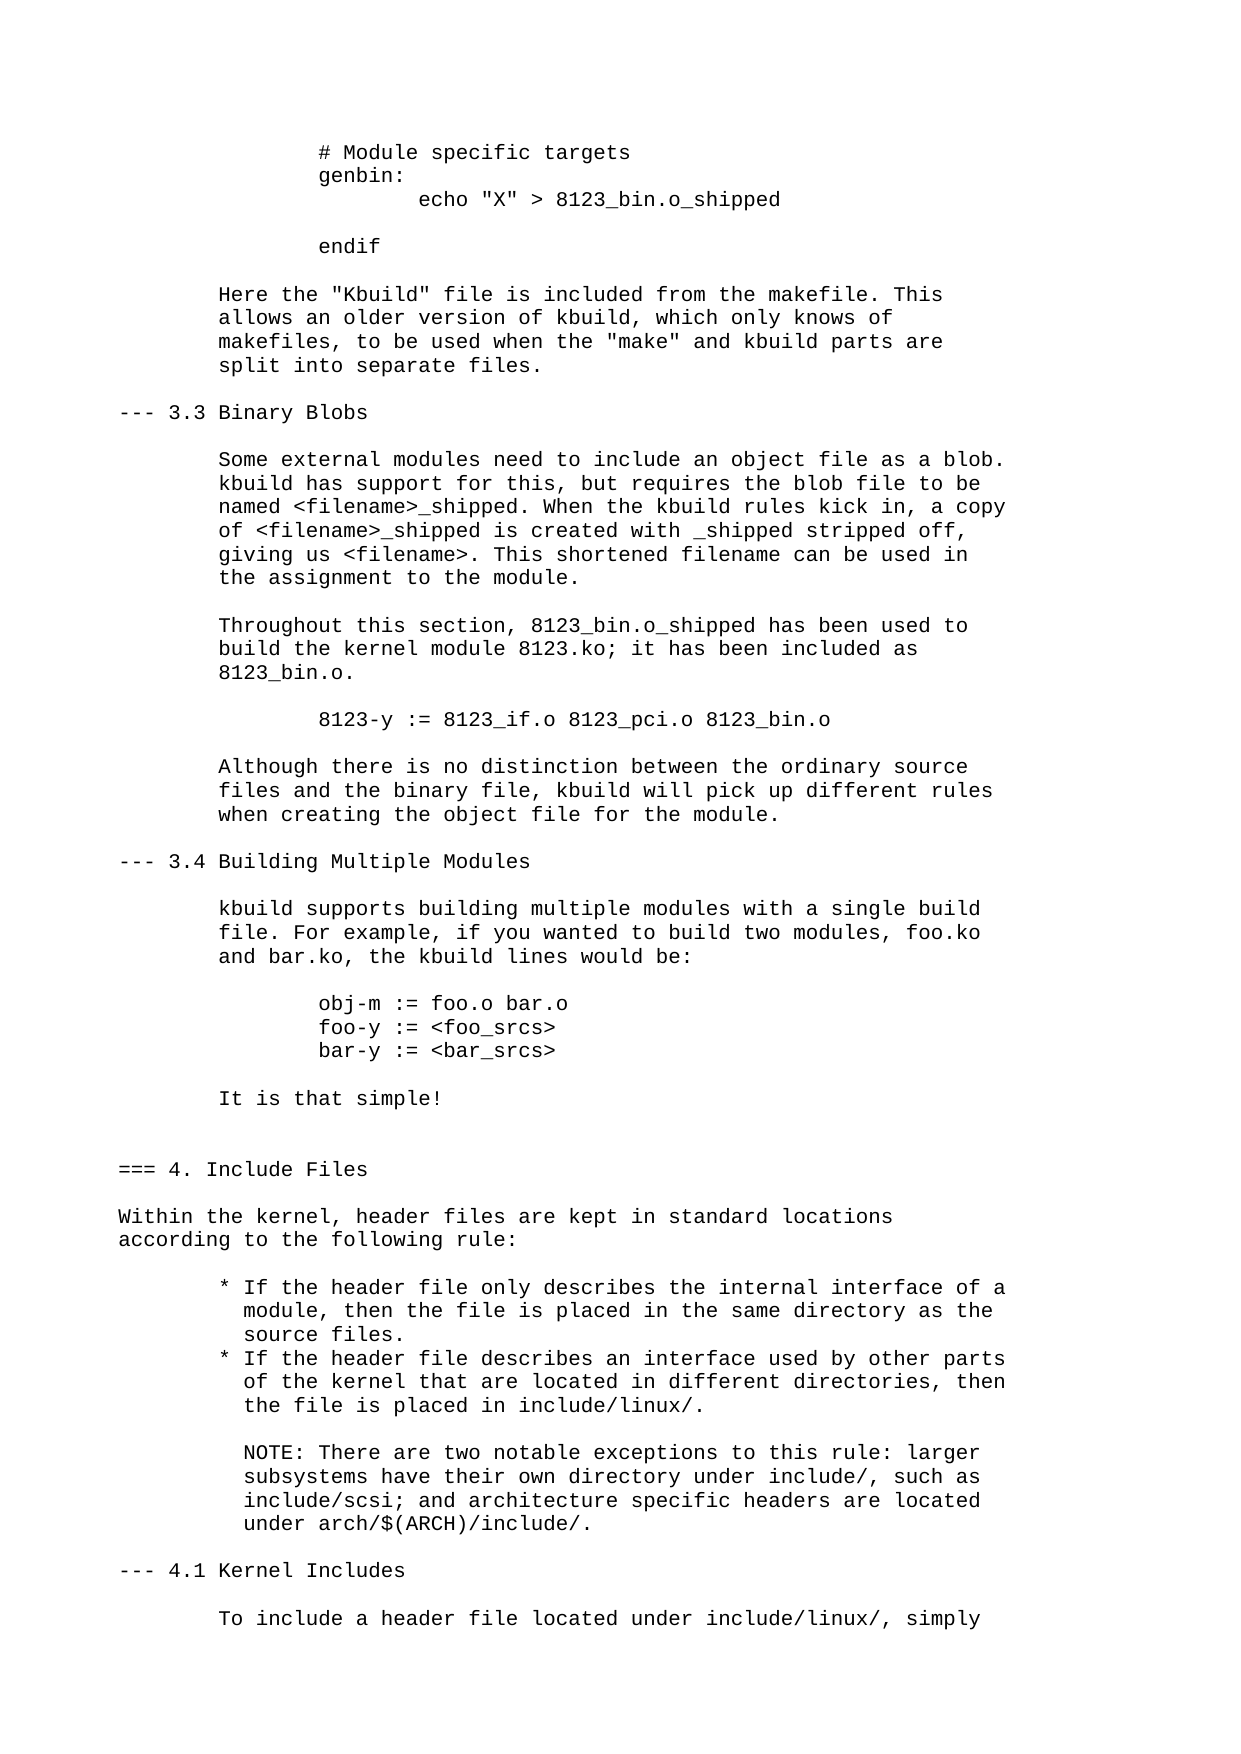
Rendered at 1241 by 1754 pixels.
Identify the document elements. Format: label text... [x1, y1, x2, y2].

text Within the kernel, header files are kept in standard locations [118, 1206, 1122, 1229]
text according to the following rule: [118, 1229, 1122, 1253]
text --- 4.1 Kernel Includes [118, 1561, 1122, 1584]
text when creating the object file for the module. [118, 804, 1122, 827]
text of <filename>_shipped is created with _shipped stripped off, [118, 520, 1122, 544]
text makefiles, to be used when the "make" and kbuild parts are [118, 331, 1122, 354]
text --- 3.4 Building Multiple Modules [118, 851, 1122, 875]
text Throughout this section, 8123_bin.o_shipped has been used to [118, 615, 1122, 638]
text build the kernel module 8123.ko; it has been included as [118, 638, 1122, 662]
text giving us <filename>. This shortened filename can be used in [118, 544, 1122, 567]
text 8123_bin.o. [118, 662, 1122, 686]
text and bar.ko, the kbuild lines would be: [118, 946, 1122, 969]
text # Module specific targets [118, 142, 1122, 165]
text endif [118, 236, 1122, 260]
text === 4. Include Files [118, 1158, 1122, 1182]
text bar-y := <bar_srcs> [118, 1040, 1122, 1064]
text split into separate files. [118, 354, 1122, 378]
text kbuild has support for this, but requires the blob file to be [118, 473, 1122, 496]
text To include a header file located under include/linux/, simply [118, 1608, 1122, 1631]
text named <filename>_shipped. When the kbuild rules kick in, a copy [118, 496, 1122, 520]
text It is that simple! [118, 1088, 1122, 1111]
text module, then the file is placed in the same directory as the [118, 1300, 1122, 1324]
text file. For example, if you wanted to build two modules, foo.ko [118, 922, 1122, 946]
text source files. [118, 1324, 1122, 1348]
text obj-m := foo.o bar.o [118, 993, 1122, 1017]
text --- 3.3 Binary Blobs [118, 402, 1122, 426]
text the assignment to the module. [118, 567, 1122, 591]
text the file is placed in include/linux/. [118, 1395, 1122, 1419]
text foo-y := <foo_srcs> [118, 1017, 1122, 1040]
text files and the binary file, kbuild will pick up different rules [118, 780, 1122, 804]
text * If the header file describes an interface used by other parts [118, 1348, 1122, 1371]
text Here the "Kbuild" file is included from the makefile. This [118, 284, 1122, 307]
text kbuild supports building multiple modules with a single build [118, 898, 1122, 922]
text Some external modules need to include an object file as a blob. [118, 449, 1122, 473]
text NOTE: There are two notable exceptions to this rule: larger [118, 1442, 1122, 1466]
text allows an older version of kbuild, which only knows of [118, 307, 1122, 331]
text Although there is no distinction between the ordinary source [118, 757, 1122, 780]
text include/scsi; and architecture specific headers are located [118, 1489, 1122, 1513]
text echo "X" > 8123_bin.o_shipped [118, 189, 1122, 213]
text * If the header file only describes the internal interface of a [118, 1277, 1122, 1300]
text under arch/$(ARCH)/include/. [118, 1513, 1122, 1537]
text 8123-y := 8123_if.o 8123_pci.o 8123_bin.o [118, 709, 1122, 733]
text subsystems have their own directory under include/, such as [118, 1466, 1122, 1489]
text genbin: [118, 165, 1122, 189]
text of the kernel that are located in different directories, then [118, 1371, 1122, 1395]
